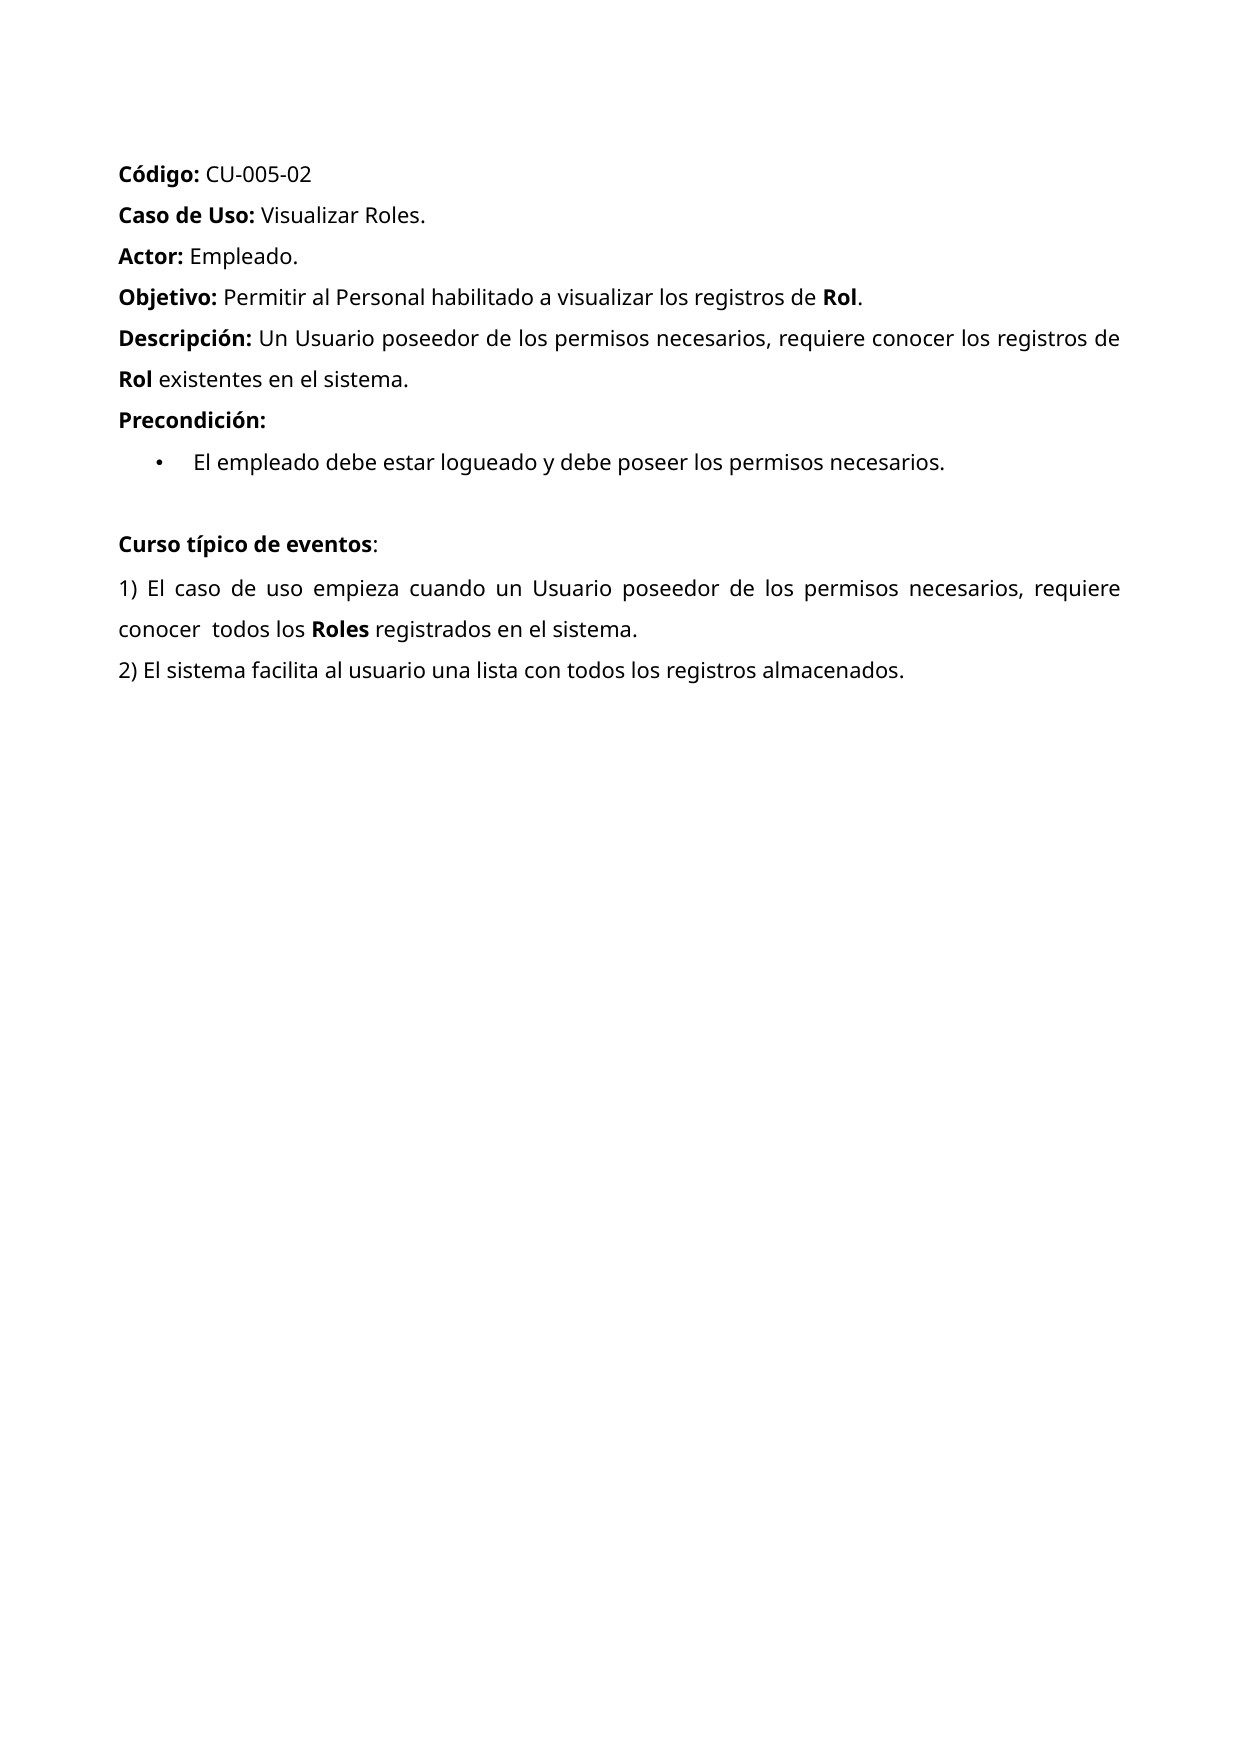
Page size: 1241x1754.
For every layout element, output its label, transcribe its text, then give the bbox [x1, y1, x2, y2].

text Precondición: [118, 405, 1122, 435]
text Descripción: Un Usuario poseedor de los permisos necesarios, requiere conocer los registros de Rol existentes en el sistema. [118, 323, 1122, 394]
text Objetivo: Permitir al Personal habilitado a visualizar los registros de Rol. [118, 282, 1122, 312]
text Actor: Empleado. [118, 241, 1122, 271]
text Código: CU-005-02 [118, 159, 1122, 189]
list El empleado debe estar logueado y debe poseer los permisos necesarios. [156, 446, 1122, 476]
text Curso típico de eventos: [118, 528, 1122, 558]
text Caso de Uso: Visualizar Roles. [118, 200, 1122, 230]
text 1) El caso de uso empieza cuando un Usuario poseedor de los permisos necesarios, requiere conocer todos los Roles registrados en el sistema. [118, 573, 1122, 644]
text 2) El sistema facilita al usuario una lista con todos los registros almacenados. [118, 655, 1122, 685]
